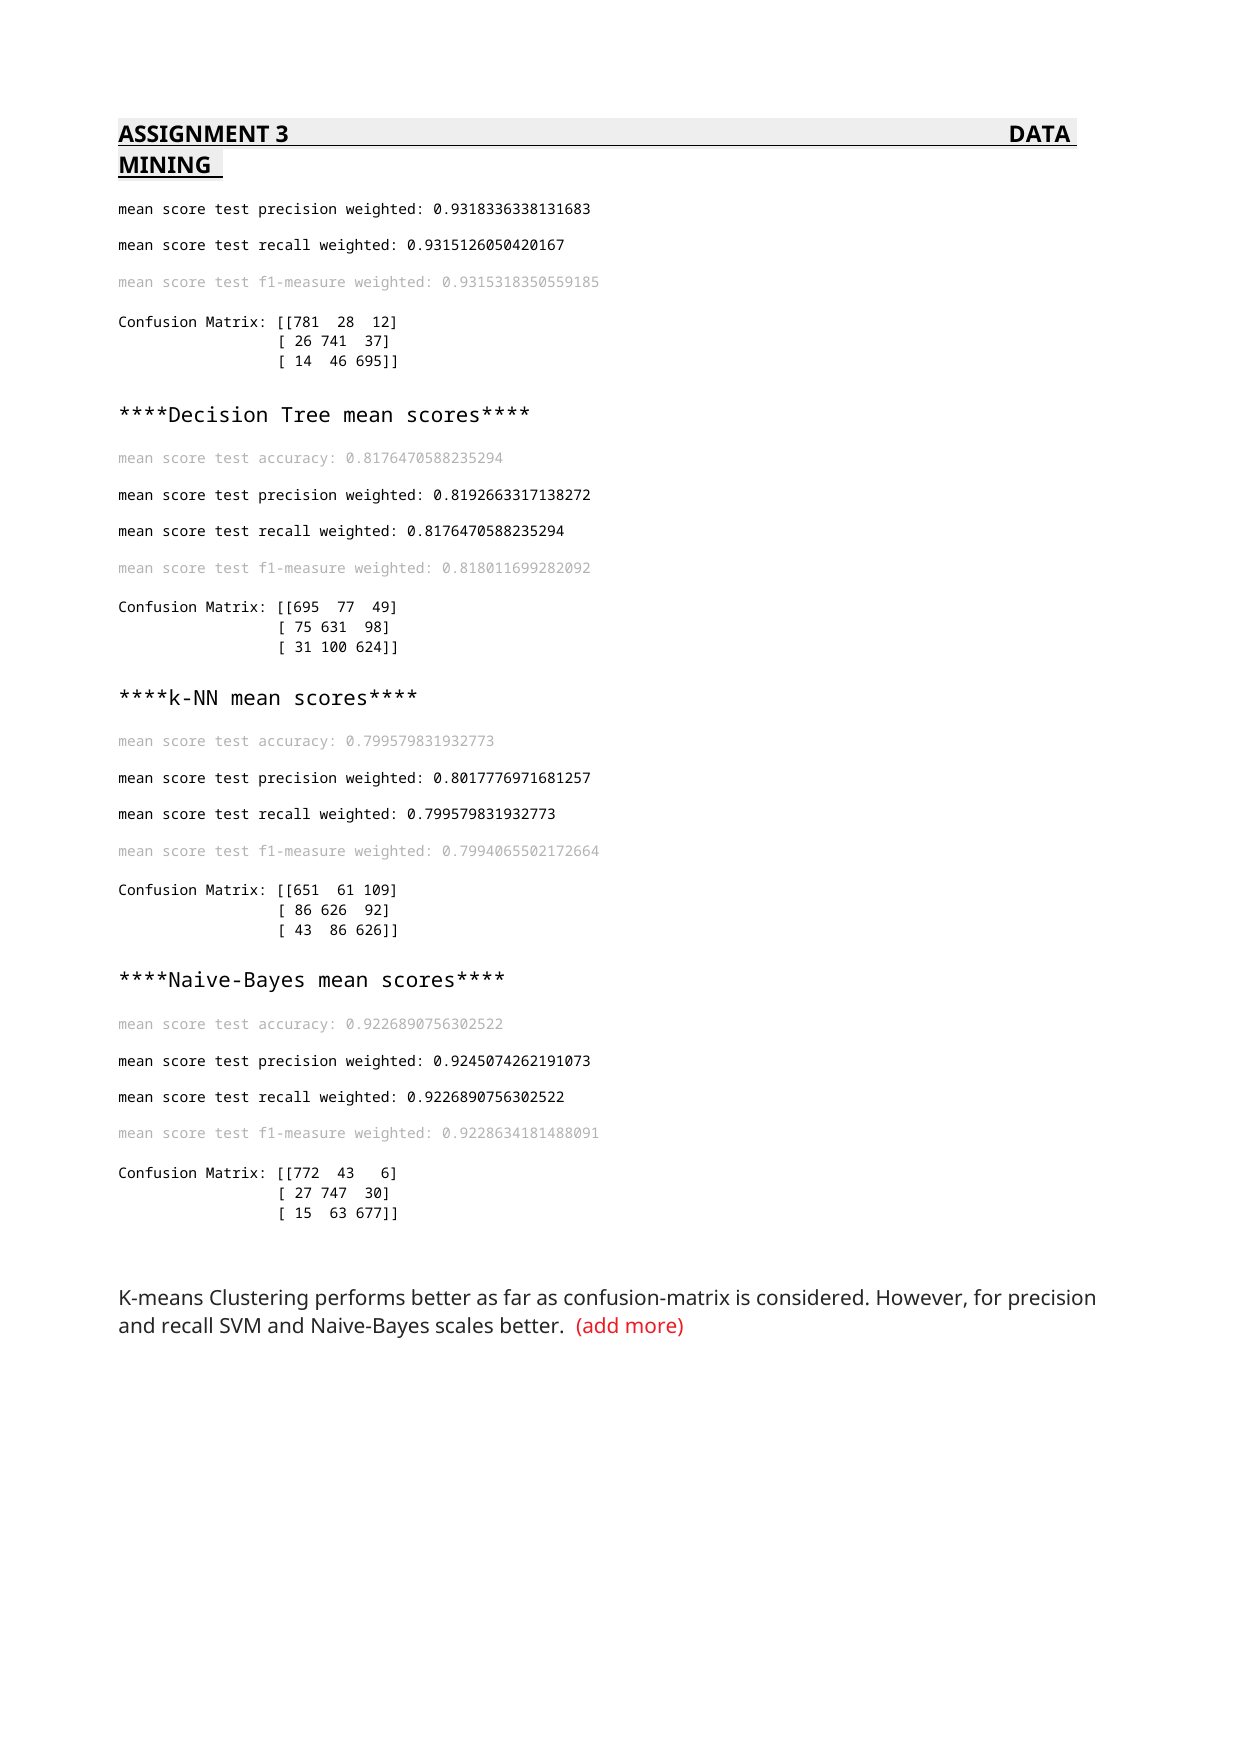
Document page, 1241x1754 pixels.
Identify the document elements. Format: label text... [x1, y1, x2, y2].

text mean score test recall weighted: 0.9226890756302522 [118, 1087, 1122, 1107]
text Confusion Matrix: [[772 43 6] [118, 1163, 1122, 1183]
text mean score test accuracy: 0.9226890756302522 [118, 1014, 1122, 1034]
text mean score test accuracy: 0.8176470588235294 [118, 448, 1122, 468]
text ****Naive-Bayes mean scores**** [118, 966, 1122, 994]
text [ 15 63 677]] [118, 1203, 1122, 1223]
text Confusion Matrix: [[695 77 49] [118, 597, 1122, 617]
text mean score test recall weighted: 0.799579831932773 [118, 804, 1122, 824]
text mean score test precision weighted: 0.9318336338131683 [118, 199, 1122, 218]
text [ 43 86 626]] [118, 920, 1122, 940]
text ****k-NN mean scores**** [118, 683, 1122, 711]
text [ 14 46 695]] [118, 351, 1122, 371]
text mean score test recall weighted: 0.8176470588235294 [118, 521, 1122, 541]
text mean score test f1-measure weighted: 0.9315318350559185 [118, 272, 1122, 291]
text mean score test f1-measure weighted: 0.9228634181488091 [118, 1123, 1122, 1143]
text mean score test precision weighted: 0.8017776971681257 [118, 767, 1122, 787]
text mean score test precision weighted: 0.9245074262191073 [118, 1050, 1122, 1070]
text mean score test f1-measure weighted: 0.7994065502172664 [118, 840, 1122, 860]
text Confusion Matrix: [[651 61 109] [118, 880, 1122, 900]
text mean score test accuracy: 0.799579831932773 [118, 731, 1122, 751]
text mean score test recall weighted: 0.9315126050420167 [118, 235, 1122, 255]
text mean score test f1-measure weighted: 0.818011699282092 [118, 557, 1122, 577]
text Confusion Matrix: [[781 28 12] [118, 311, 1122, 331]
text mean score test precision weighted: 0.8192663317138272 [118, 484, 1122, 504]
text [ 27 747 30] [118, 1183, 1122, 1203]
text [ 86 626 92] [118, 900, 1122, 920]
text [ 31 100 624]] [118, 637, 1122, 657]
text K-means Clustering performs better as far as confusion-matrix is considered. However, for precision and recall SVM and Naive-Bayes scales better. (add more) [118, 1283, 1122, 1339]
text [ 26 741 37] [118, 331, 1122, 351]
text ****Decision Tree mean scores**** [118, 400, 1122, 428]
text [ 75 631 98] [118, 617, 1122, 637]
